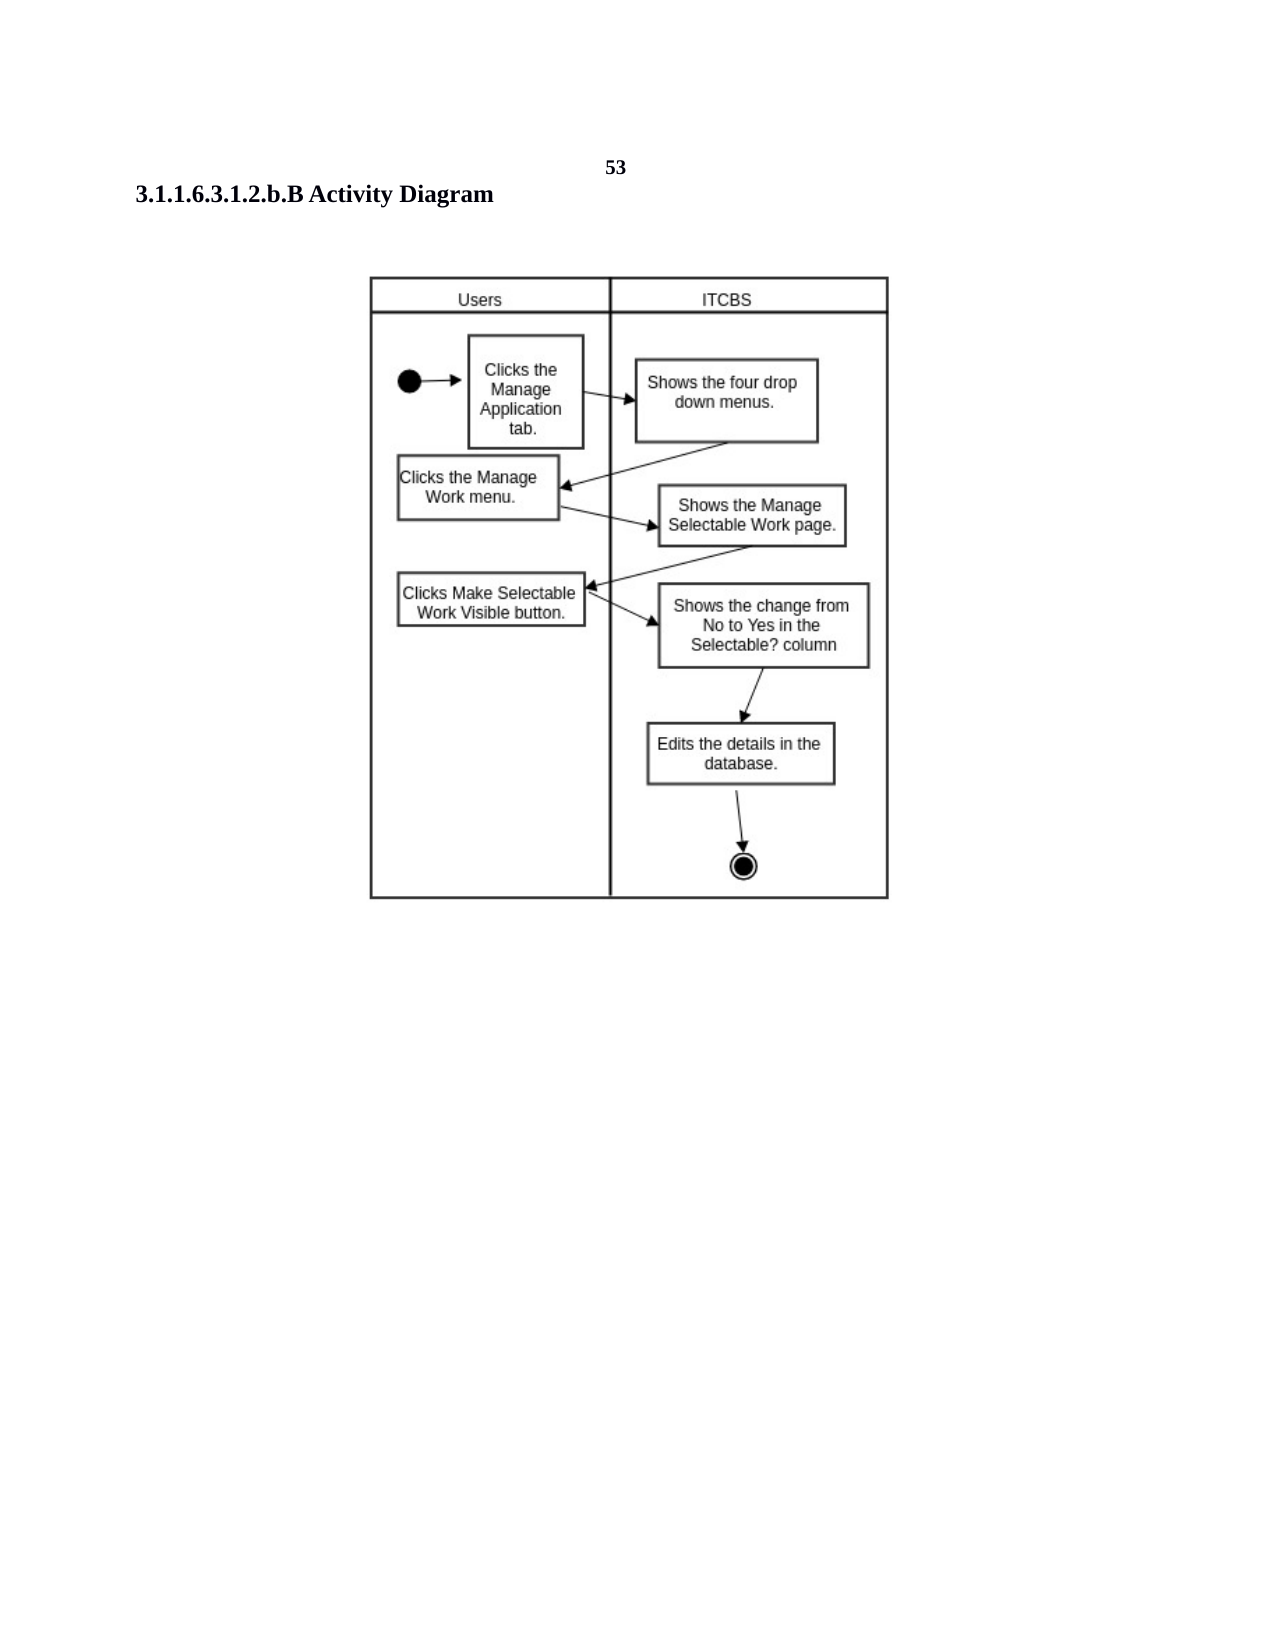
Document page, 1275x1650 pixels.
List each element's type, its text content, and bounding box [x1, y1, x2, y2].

text 3.1.1.6.3.1.2.b.B Activity Diagram [135, 179, 1096, 208]
text 53 [135, 155, 1096, 179]
picture [356, 256, 921, 930]
